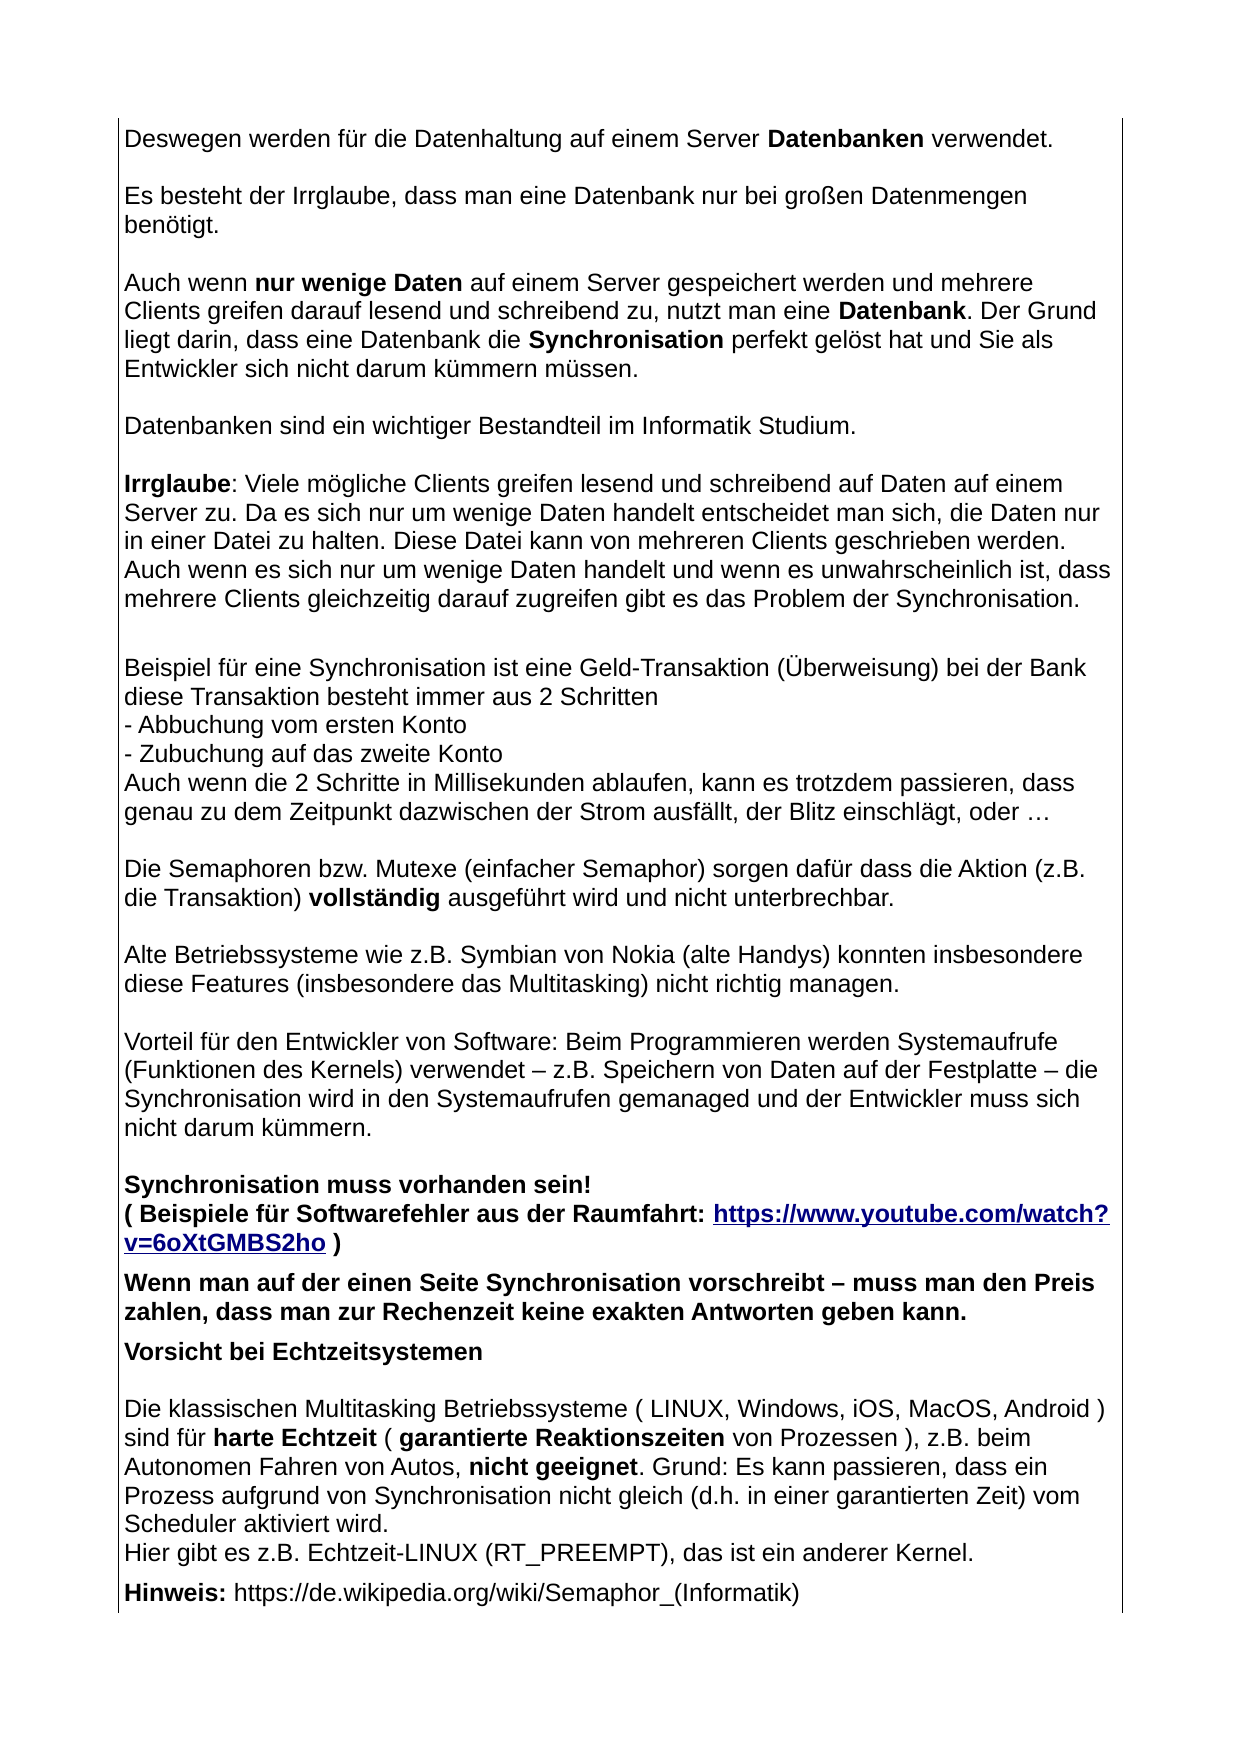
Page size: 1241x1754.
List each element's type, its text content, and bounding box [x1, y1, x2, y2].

table_cell Beispiel für eine Synchronisation ist eine Geld-Transaktion (Überweisung) bei der Bank diese Transaktion besteht immer aus 2 Schritten - Abbuchung vom ersten Konto - Zubuchung auf das zweite Konto Auch wenn die 2 Schritte in Millisekunden ablaufen, kann es trotzdem passieren, dass genau zu dem Zeitpunkt dazwischen der Strom ausfällt, der Blitz einschlägt, oder … Die Semaphoren bzw. Mutexe (einfacher Semaphor) sorgen dafür dass die Aktion (z.B. die Transaktion) vollständig ausgeführt wird und nicht unterbrechbar. Alte Betriebssysteme wie z.B. Symbian von Nokia (alte Handys) konnten insbesondere diese Features (insbesondere das Multitasking) nicht richtig managen. Vorteil für den Entwickler von Software: Beim Programmieren werden Systemaufrufe (Funktionen des Kernels) verwendet – z.B. Speichern von Daten auf der Festplatte – die Synchronisation wird in den Systemaufrufen gemanaged und der Entwickler muss sich nicht darum kümmern. Synchronisation muss vorhanden sein! ( Beispiele für Softwarefehler aus der Raumfahrt: https://www.youtube.com/watch?v=6oXtGMBS2ho ) [119, 647, 1122, 1262]
table_cell Hinweis: https://de.wikipedia.org/wiki/Semaphor_(Informatik) [119, 1573, 1122, 1613]
table_cell Vorsicht bei Echtzeitsystemen Die klassischen Multitasking Betriebssysteme ( LINUX, Windows, iOS, MacOS, Android ) sind für harte Echtzeit ( garantierte Reaktionszeiten von Prozessen ), z.B. beim Autonomen Fahren von Autos, nicht geeignet. Grund: Es kann passieren, dass ein Prozess aufgrund von Synchronisation nicht gleich (d.h. in einer garantierten Zeit) vom Scheduler aktiviert wird. Hier gibt es z.B. Echtzeit-LINUX (RT_PREEMPT), das ist ein anderer Kernel. [119, 1331, 1122, 1573]
table_cell Deswegen werden für die Datenhaltung auf einem Server Datenbanken verwendet. Es besteht der Irrglaube, dass man eine Datenbank nur bei großen Datenmengen benötigt. Auch wenn nur wenige Daten auf einem Server gespeichert werden und mehrere Clients greifen darauf lesend und schreibend zu, nutzt man eine Datenbank. Der Grund liegt darin, dass eine Datenbank die Synchronisation perfekt gelöst hat und Sie als Entwickler sich nicht darum kümmern müssen. Datenbanken sind ein wichtiger Bestandteil im Informatik Studium. Irrglaube: Viele mögliche Clients greifen lesend und schreibend auf Daten auf einem Server zu. Da es sich nur um wenige Daten handelt entscheidet man sich, die Daten nur in einer Datei zu halten. Diese Datei kann von mehreren Clients geschrieben werden. Auch wenn es sich nur um wenige Daten handelt und wenn es unwahrscheinlich ist, dass mehrere Clients gleichzeitig darauf zugreifen gibt es das Problem der Synchronisation. [119, 118, 1122, 647]
table_cell Wenn man auf der einen Seite Synchronisation vorschreibt – muss man den Preis zahlen, dass man zur Rechenzeit keine exakten Antworten geben kann. [119, 1262, 1122, 1331]
